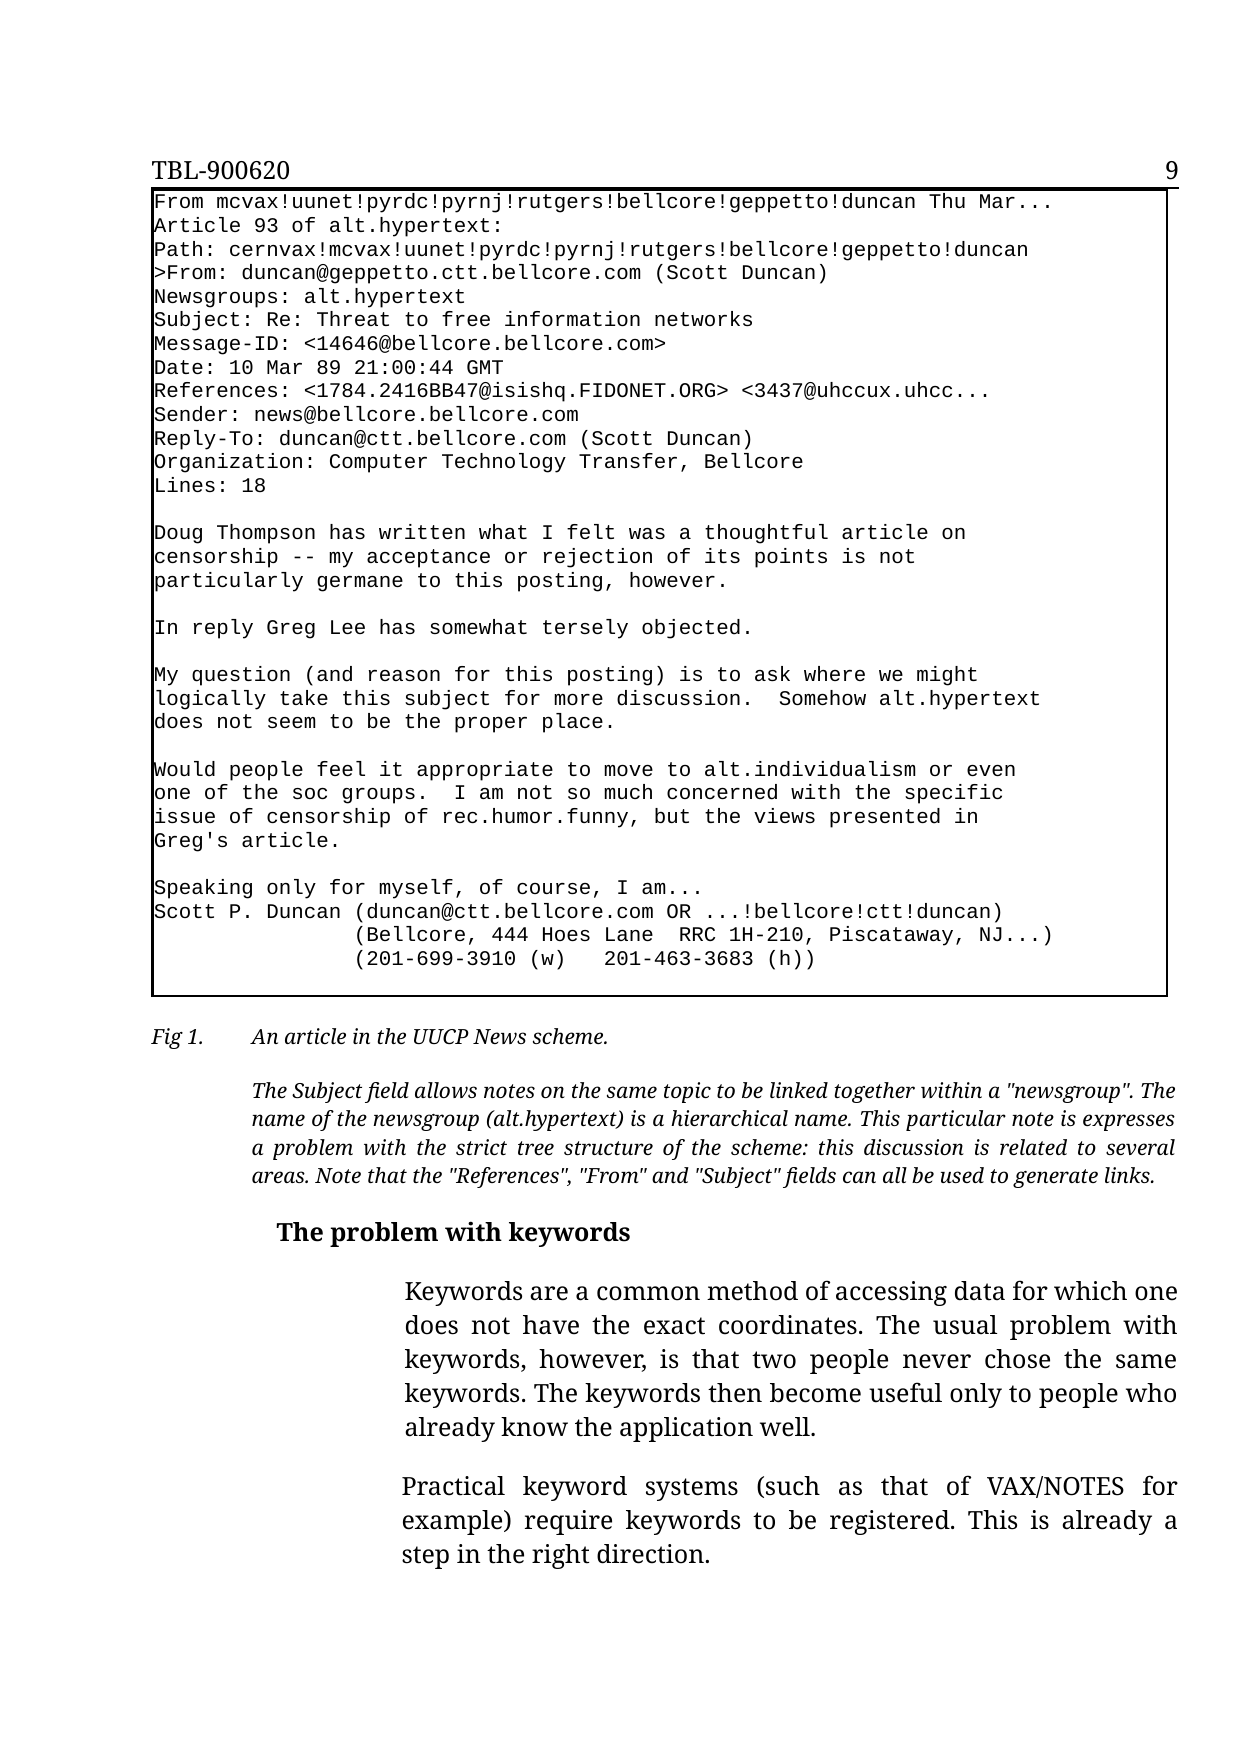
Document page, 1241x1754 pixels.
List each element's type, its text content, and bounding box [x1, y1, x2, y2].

text Keywords are a common method of accessing data for which one does not have the exact coordinates. The usual problem with keywords, however, is that two people never chose the same keywords. The keywords then become useful only to people who already know the application well. [404, 1273, 1179, 1444]
text From mcvax!uunet!pyrdc!pyrnj!rutgers!bellcore!geppetto!duncan Thu Mar... Article 93 of alt.hypertext: Path: cernvax!mcvax!uunet!pyrdc!pyrnj!rutgers!bellcore!geppetto!duncan >From: duncan@geppetto.ctt.bellcore.com (Scott Duncan) Newsgroups: alt.hypertext Subject: Re: Threat to free information networks Message-ID: <14646@bellcore.bellcore.com> Date: 10 Mar 89 21:00:44 GMT References: <1784.2416BB47@isishq.FIDONET.ORG> <3437@uhccux.uhcc... Sender: news@bellcore.bellcore.com Reply-To: duncan@ctt.bellcore.com (Scott Duncan) Organization: Computer Technology Transfer, Bellcore Lines: 18 Doug Thompson has written what I felt was a thoughtful article on censorship -- my acceptance or rejection of its points is not particularly germane to this posting, however. In reply Greg Lee has somewhat tersely objected. My question (and reason for this posting) is to ask where we might logically take this subject for more discussion. Somehow alt.hypertext does not seem to be the proper place. Would people feel it appropriate to move to alt.individualism or even one of the soc groups. I am not so much concerned with the specific issue of censorship of rec.humor.funny, but the views presented in Greg's article. Speaking only for myself, of course, I am... Scott P. Duncan (duncan@ctt.bellcore.com OR ...!bellcore!ctt!duncan) (Bellcore, 444 Hoes Lane RRC 1H-210, Piscataway, NJ...) (201-699-3910 (w) 201-463-3683 (h)) [154, 191, 1166, 995]
text The problem with keywords [276, 1214, 1179, 1248]
text The Subject field allows notes on the same topic to be linked together within a "newsgroup". The name of the newsgroup (alt.hypertext) is a hierarchical name. This particular note is expresses a problem with the strict tree structure of the scheme: this discussion is related to several areas. Note that the "References", "From" and "Subject" fields can all be used to generate links. [151, 1076, 1179, 1189]
text Fig 1. An article in the UUCP News scheme. [151, 1022, 1179, 1051]
text Practical keyword systems (such as that of VAX/NOTES for example) require keywords to be registered. This is already a step in the right direction. [401, 1469, 1179, 1571]
